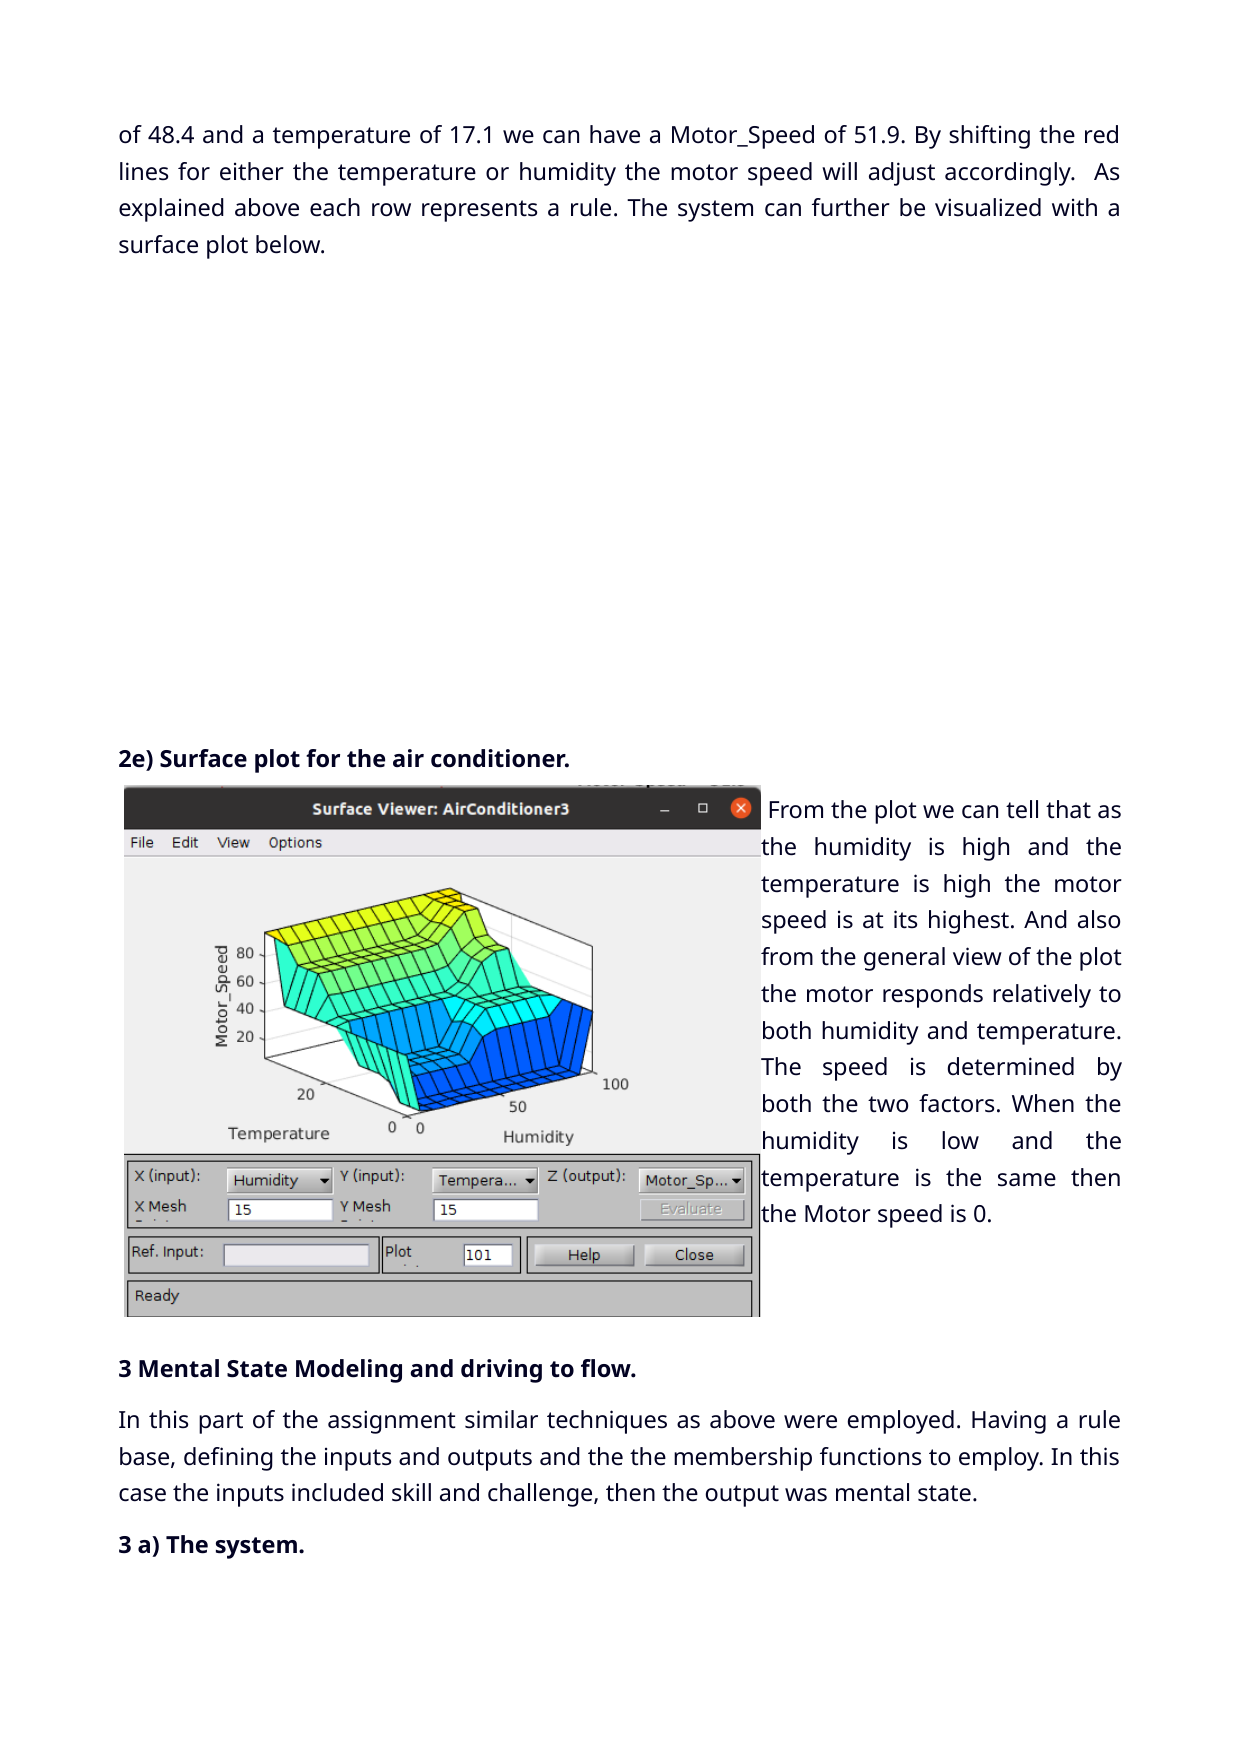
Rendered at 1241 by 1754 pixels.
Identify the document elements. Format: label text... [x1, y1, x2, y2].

text In this part of the assignment similar techniques as above were employed. Having a rule base, defining the inputs and outputs and the the membership functions to employ. In this case the inputs included skill and challenge, then the output was mental state. [118, 1403, 1122, 1509]
text 3 Mental State Modeling and driving to flow. [118, 1352, 1122, 1384]
picture [124, 785, 761, 1317]
text 2e) Surface plot for the air conditioner. [118, 742, 1122, 774]
text From the plot we can tell that as the humidity is high and the temperature is high the motor speed is at its highest. And also from the general view of the plot the motor responds relatively to both humidity and temperature. The speed is determined by both the two factors. When the humidity is low and the temperature is the same then the Motor speed is 0. [761, 793, 1122, 1230]
text 3 a) The system. [118, 1528, 1122, 1560]
text of 48.4 and a temperature of 17.1 we can have a Motor_Speed of 51.9. By shifting the red lines for either the temperature or humidity the motor speed will adjust accordingly. As explained above each row represents a rule. The system can further be visualized with a surface plot below. [118, 118, 1122, 260]
